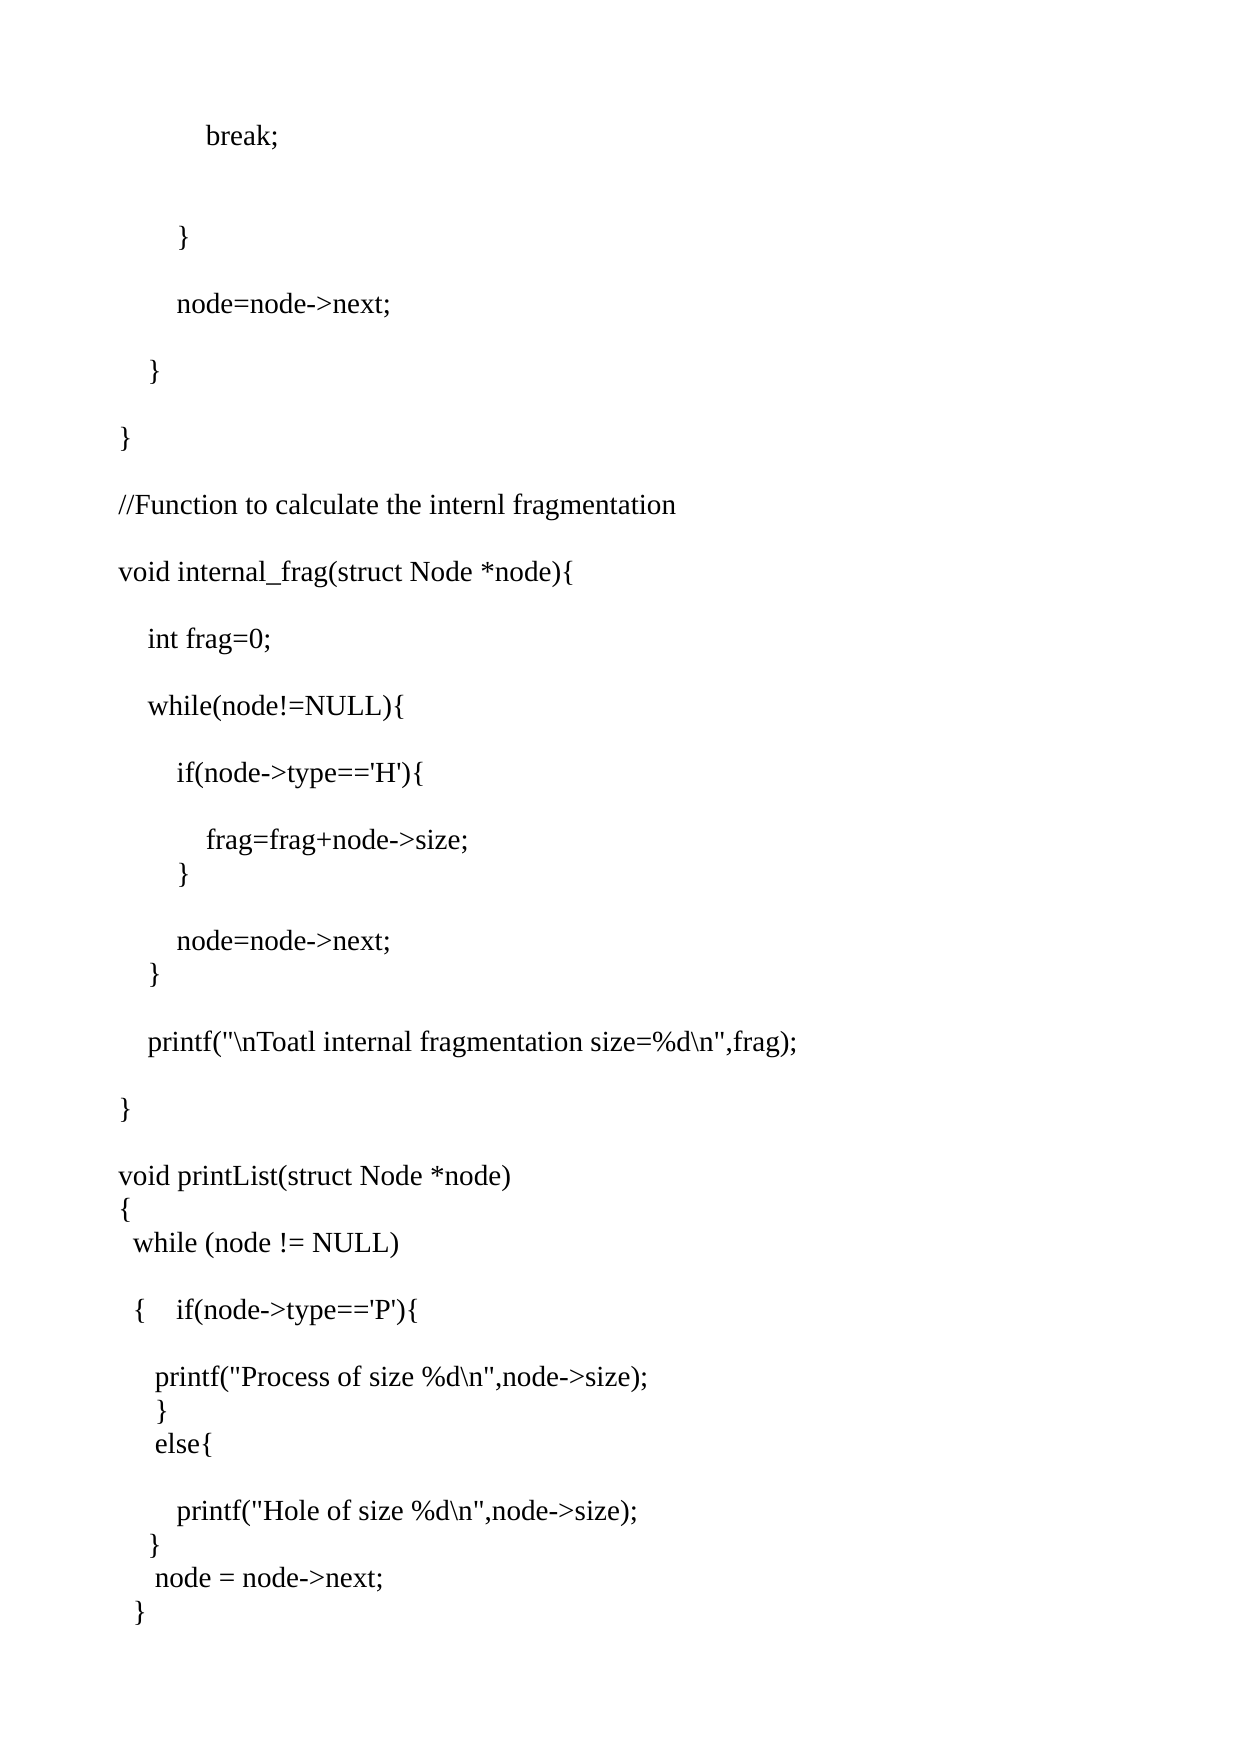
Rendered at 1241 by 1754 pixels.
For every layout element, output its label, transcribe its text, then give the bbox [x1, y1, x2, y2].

text //Function to calculate the internl fragmentation [118, 487, 1122, 521]
text } [118, 1091, 1122, 1124]
text while(node!=NULL){ [118, 688, 1122, 722]
text while (node != NULL) [118, 1225, 1122, 1258]
text int frag=0; [118, 621, 1122, 655]
text } [118, 420, 1122, 453]
text } [118, 856, 1122, 889]
text } [118, 957, 1122, 990]
text void internal_frag(struct Node *node){ [118, 554, 1122, 588]
text } [118, 1527, 1122, 1560]
text printf("Process of size %d\n",node->size); [118, 1359, 1122, 1393]
text } [118, 1393, 1122, 1426]
text frag=frag+node->size; [118, 822, 1122, 856]
text } [118, 353, 1122, 386]
text if(node->type=='H'){ [118, 755, 1122, 789]
text } [118, 1594, 1122, 1627]
text { [118, 1191, 1122, 1225]
text printf("\nToatl internal fragmentation size=%d\n",frag); [118, 1024, 1122, 1057]
text else{ [118, 1426, 1122, 1460]
text node=node->next; [118, 286, 1122, 319]
text { if(node->type=='P'){ [118, 1292, 1122, 1326]
text void printList(struct Node *node) [118, 1158, 1122, 1191]
text } [118, 219, 1122, 252]
text printf("Hole of size %d\n",node->size); [118, 1493, 1122, 1527]
text node=node->next; [118, 923, 1122, 957]
text break; [118, 118, 1122, 152]
text node = node->next; [118, 1560, 1122, 1594]
